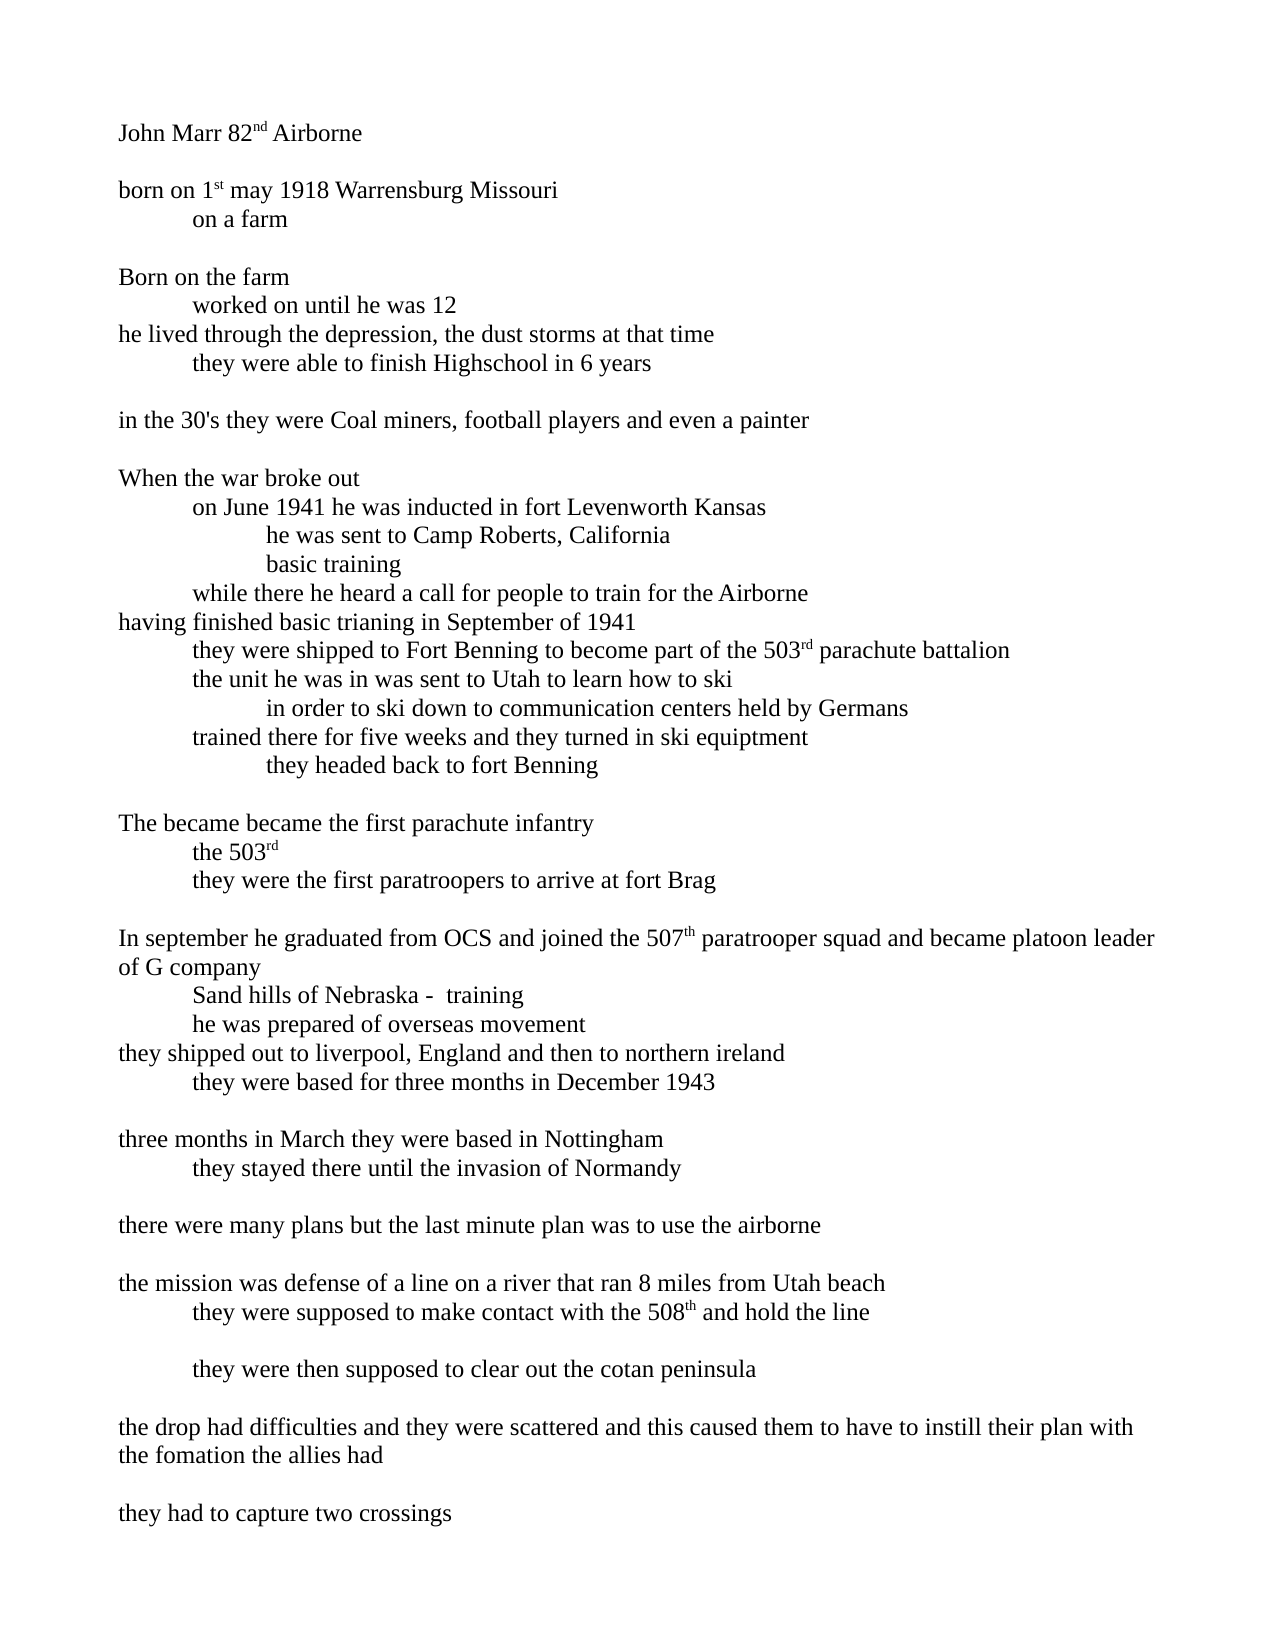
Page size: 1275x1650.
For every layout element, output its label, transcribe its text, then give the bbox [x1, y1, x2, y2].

text The became became the first parachute infantry [118, 808, 1157, 837]
text Sand hills of Nebraska - training [118, 981, 1157, 1009]
text they shipped out to liverpool, England and then to northern ireland [118, 1038, 1157, 1067]
text they stayed there until the invasion of Normandy [118, 1153, 1157, 1182]
text they had to capture two crossings [118, 1498, 1157, 1527]
text they were the first paratroopers to arrive at fort Brag [118, 866, 1157, 894]
text there were many plans but the last minute plan was to use the airborne [118, 1211, 1157, 1239]
text three months in March they were based in Nottingham [118, 1124, 1157, 1153]
text worked on until he was 12 [118, 291, 1157, 319]
text having finished basic trianing in September of 1941 [118, 607, 1157, 636]
text they were supposed to make contact with the 508th and hold the line [118, 1297, 1157, 1326]
text they were then supposed to clear out the cotan peninsula [118, 1354, 1157, 1383]
text they were able to finish Highschool in 6 years [118, 348, 1157, 377]
text the drop had difficulties and they were scattered and this caused them to have to instill their plan with the fomation the allies had [118, 1412, 1157, 1469]
text on June 1941 he was inducted in fort Levenworth Kansas [118, 492, 1157, 521]
text When the war broke out [118, 463, 1157, 492]
text on a farm [118, 204, 1157, 233]
text in the 30's they were Coal miners, football players and even a painter [118, 406, 1157, 434]
text John Marr 82nd Airborne [118, 118, 1157, 147]
text Born on the farm [118, 262, 1157, 291]
text he was prepared of overseas movement [118, 1009, 1157, 1038]
text basic training [118, 549, 1157, 578]
text the unit he was in was sent to Utah to learn how to ski [118, 664, 1157, 693]
text while there he heard a call for people to train for the Airborne [118, 578, 1157, 607]
text trained there for five weeks and they turned in ski equiptment [118, 722, 1157, 751]
text he was sent to Camp Roberts, California [118, 521, 1157, 549]
text they headed back to fort Benning [118, 751, 1157, 779]
text they were based for three months in December 1943 [118, 1067, 1157, 1096]
text In september he graduated from OCS and joined the 507th paratrooper squad and became platoon leader of G company [118, 923, 1157, 981]
text they were shipped to Fort Benning to become part of the 503rd parachute battalion [118, 636, 1157, 664]
text the 503rd [118, 837, 1157, 866]
text he lived through the depression, the dust storms at that time [118, 319, 1157, 348]
text born on 1st may 1918 Warrensburg Missouri [118, 176, 1157, 204]
text in order to ski down to communication centers held by Germans [118, 693, 1157, 722]
text the mission was defense of a line on a river that ran 8 miles from Utah beach [118, 1268, 1157, 1297]
